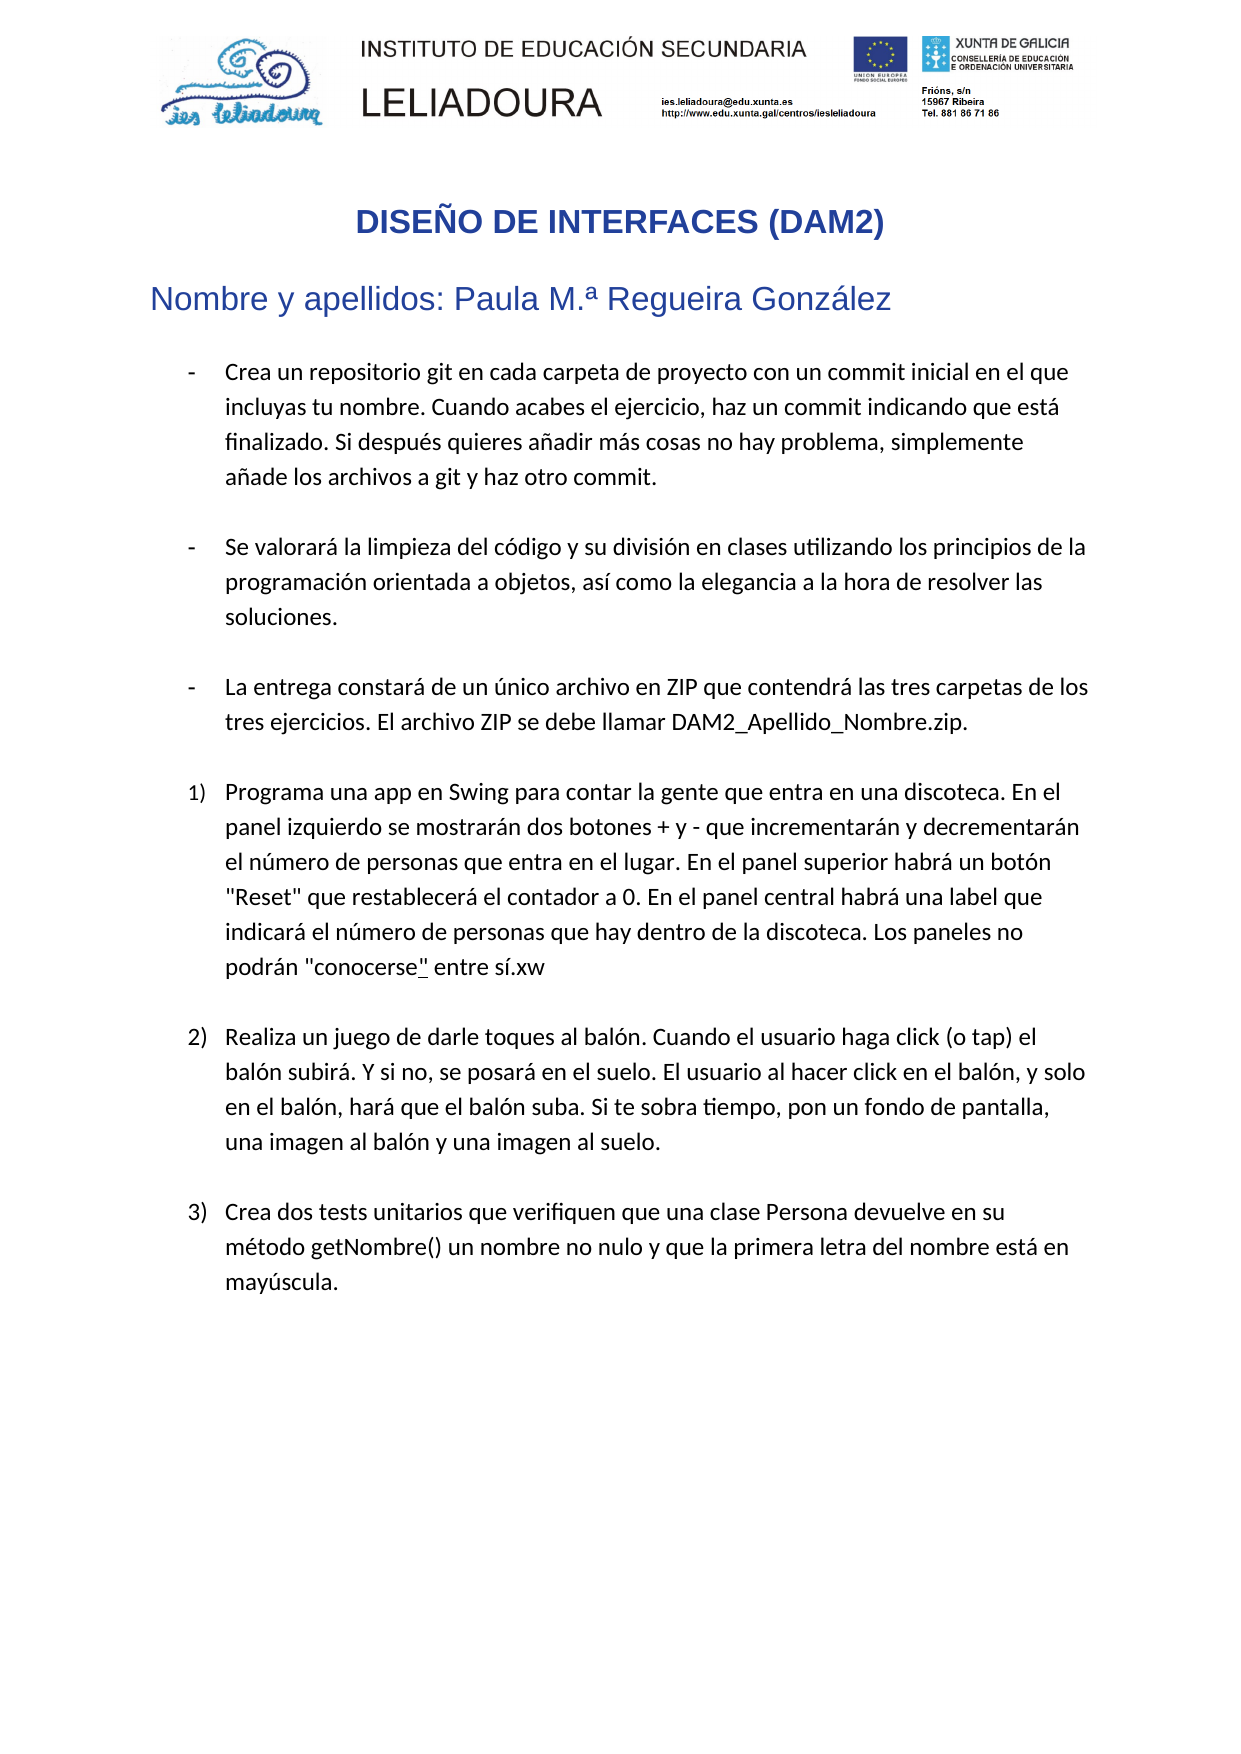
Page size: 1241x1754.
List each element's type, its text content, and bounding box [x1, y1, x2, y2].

list Se valorará la limpieza del código y su división en clases utilizando los principios de la programación orientada a objetos, así como la elegancia a la hora de resolver las soluciones. [187, 531, 1090, 631]
text Nombre y apellidos: Paula M.ª Regueira González [150, 279, 1090, 317]
list La entrega constará de un único archivo en ZIP que contendrá las tres carpetas de los tres ejercicios. El archivo ZIP se debe llamar DAM2_Apellido_Nombre.zip. [187, 671, 1090, 736]
list Crea dos tests unitarios que verifiquen que una clase Persona devuelve en su método getNombre() un nombre no nulo y que la primera letra del nombre está en mayúscula. [187, 1196, 1090, 1296]
text DISEÑO DE INTERFACES (DAM2) [150, 202, 1090, 240]
list Crea un repositorio git en cada carpeta de proyecto con un commit inicial en el que incluyas tu nombre. Cuando acabes el ejercicio, haz un commit indicando que está finalizado. Si después quieres añadir más cosas no hay problema, simplemente añade los archivos a git y haz otro commit. [187, 356, 1090, 491]
list Realiza un juego de darle toques al balón. Cuando el usuario haga click (o tap) el balón subirá. Y si no, se posará en el suelo. El usuario al hacer click en el balón, y solo en el balón, hará que el balón suba. Si te sobra tiempo, pon un fondo de pantalla, una imagen al balón y una imagen al suelo. [187, 1021, 1090, 1156]
picture [150, 36, 1097, 128]
list Programa una app en Swing para contar la gente que entra en una discoteca. En el panel izquierdo se mostrarán dos botones + y - que incrementarán y decrementarán el número de personas que entra en el lugar. En el panel superior habrá un botón "Reset" que restablecerá el contador a 0. En el panel central habrá una label que indicará el número de personas que hay dentro de la discoteca. Los paneles no podrán "conocerse" entre sí.xw [187, 776, 1090, 981]
